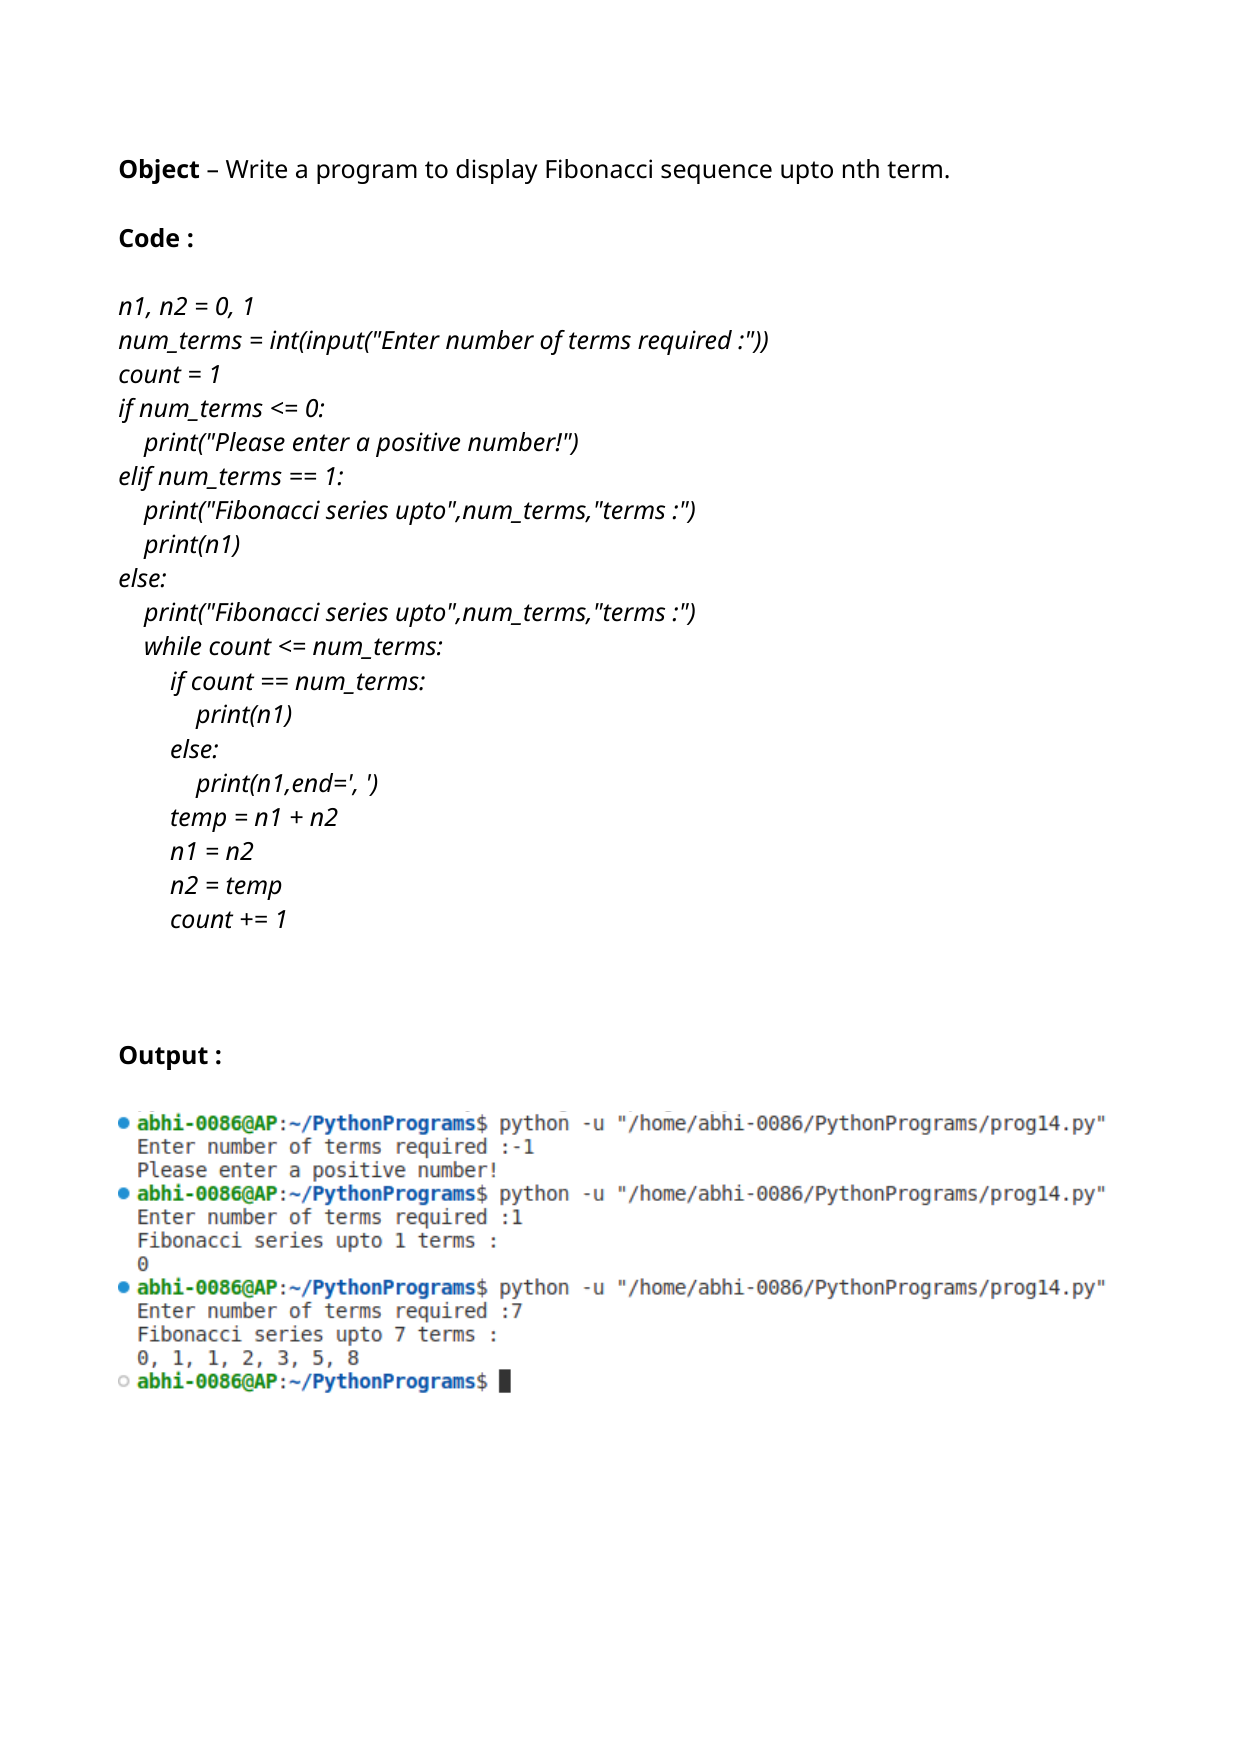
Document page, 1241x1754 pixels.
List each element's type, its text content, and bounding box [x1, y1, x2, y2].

text num_terms = int(input("Enter number of terms required :")) [118, 322, 1122, 357]
text n1, n2 = 0, 1 [118, 288, 1122, 322]
text temp = n1 + n2 [118, 799, 1122, 833]
text print("Fibonacci series upto",num_terms,"terms :") [118, 493, 1122, 527]
picture [118, 1111, 1123, 1437]
text Code : [118, 220, 1122, 254]
text count = 1 [118, 357, 1122, 391]
text print(n1) [118, 527, 1122, 561]
text print(n1,end=', ') [118, 765, 1122, 799]
text print("Fibonacci series upto",num_terms,"terms :") [118, 595, 1122, 629]
text while count <= num_terms: [118, 629, 1122, 663]
text if count == num_terms: [118, 663, 1122, 697]
text n1 = n2 [118, 833, 1122, 867]
text n2 = temp [118, 867, 1122, 902]
text if num_terms <= 0: [118, 391, 1122, 425]
text Output : [118, 1038, 1122, 1072]
text else: [118, 731, 1122, 765]
text Object – Write a program to display Fibonacci sequence upto nth term. [118, 152, 1122, 186]
text print("Please enter a positive number!") [118, 425, 1122, 459]
text print(n1) [118, 697, 1122, 731]
text else: [118, 561, 1122, 595]
text elif num_terms == 1: [118, 459, 1122, 493]
text count += 1 [118, 902, 1122, 936]
